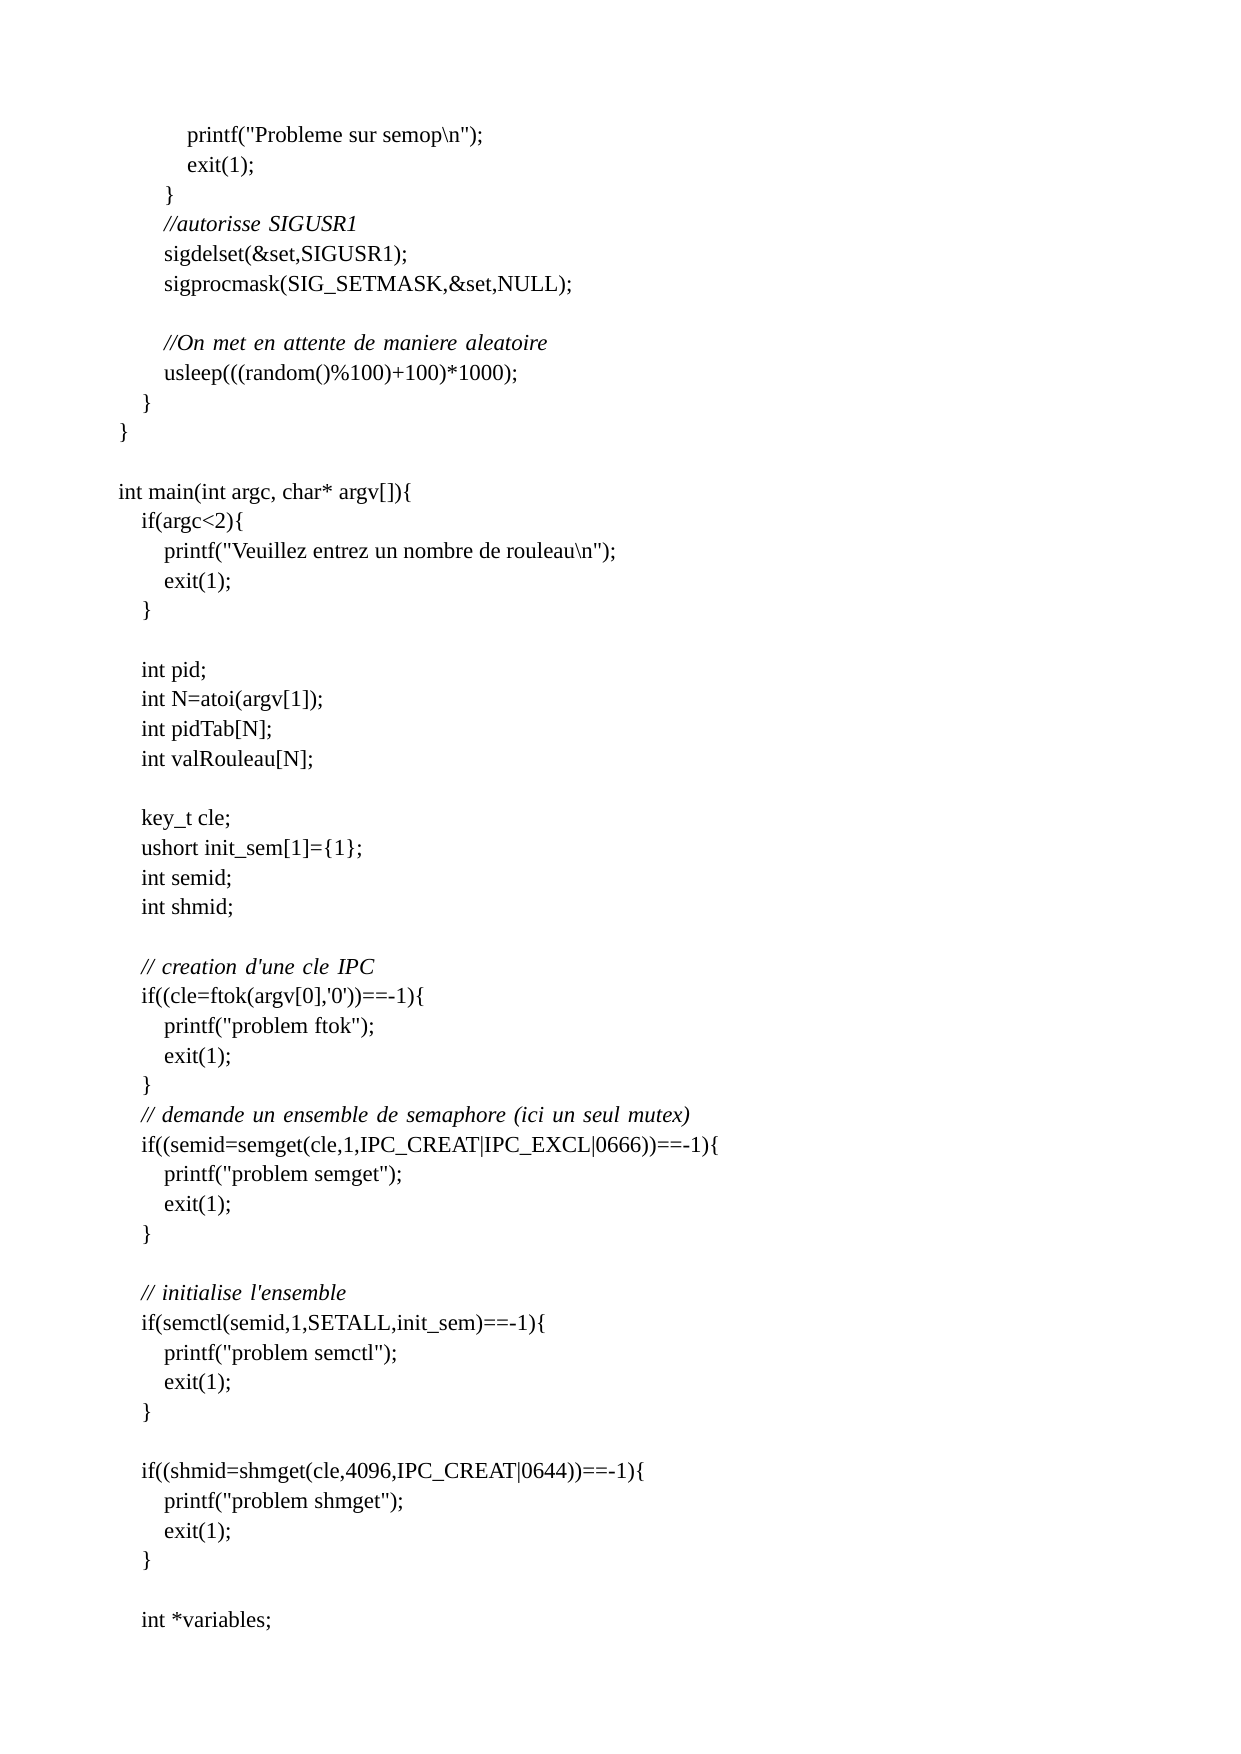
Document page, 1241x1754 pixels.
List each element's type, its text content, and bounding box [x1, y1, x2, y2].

text printf("problem ftok"); [118, 1009, 1122, 1038]
text if(semctl(semid,1,SETALL,init_sem)==-1){ [118, 1306, 1122, 1335]
text } [118, 1395, 1122, 1424]
text } [118, 1068, 1122, 1098]
text if(argc<2){ [118, 504, 1122, 534]
text // demande un ensemble de semaphore (ici un seul mutex) [118, 1098, 1122, 1127]
text sigprocmask(SIG_SETMASK,&set,NULL); [118, 267, 1122, 296]
text int semid; [118, 860, 1122, 890]
text key_t cle; [118, 801, 1122, 831]
text if((shmid=shmget(cle,4096,IPC_CREAT|0644))==-1){ [118, 1454, 1122, 1484]
text ushort init_sem[1]={1}; [118, 831, 1122, 860]
text printf("Probleme sur semop\n"); [118, 118, 1122, 148]
text } [118, 593, 1122, 623]
text } [118, 1217, 1122, 1246]
text int valRouleau[N]; [118, 742, 1122, 771]
text //On met en attente de maniere aleatoire [118, 326, 1122, 356]
text exit(1); [118, 1513, 1122, 1543]
text sigdelset(&set,SIGUSR1); [118, 237, 1122, 267]
text exit(1); [118, 1187, 1122, 1217]
text } [118, 177, 1122, 207]
text } [118, 385, 1122, 415]
text //autorisse SIGUSR1 [118, 207, 1122, 237]
text if((semid=semget(cle,1,IPC_CREAT|IPC_EXCL|0666))==-1){ [118, 1127, 1122, 1157]
text // initialise l'ensemble [118, 1276, 1122, 1306]
text printf("problem semget"); [118, 1157, 1122, 1187]
text printf("problem semctl"); [118, 1335, 1122, 1365]
text exit(1); [118, 148, 1122, 177]
text } [118, 415, 1122, 445]
text exit(1); [118, 1038, 1122, 1068]
text exit(1); [118, 563, 1122, 593]
text int pidTab[N]; [118, 712, 1122, 742]
text int shmid; [118, 890, 1122, 920]
text printf("problem shmget"); [118, 1484, 1122, 1513]
text if((cle=ftok(argv[0],'0'))==-1){ [118, 979, 1122, 1009]
text int N=atoi(argv[1]); [118, 682, 1122, 712]
text int main(int argc, char* argv[]){ [118, 474, 1122, 504]
text int *variables; [118, 1602, 1122, 1632]
text printf("Veuillez entrez un nombre de rouleau\n"); [118, 534, 1122, 563]
text } [118, 1543, 1122, 1573]
text int pid; [118, 652, 1122, 682]
text usleep(((random()%100)+100)*1000); [118, 356, 1122, 385]
text // creation d'une cle IPC [118, 949, 1122, 979]
text exit(1); [118, 1365, 1122, 1395]
